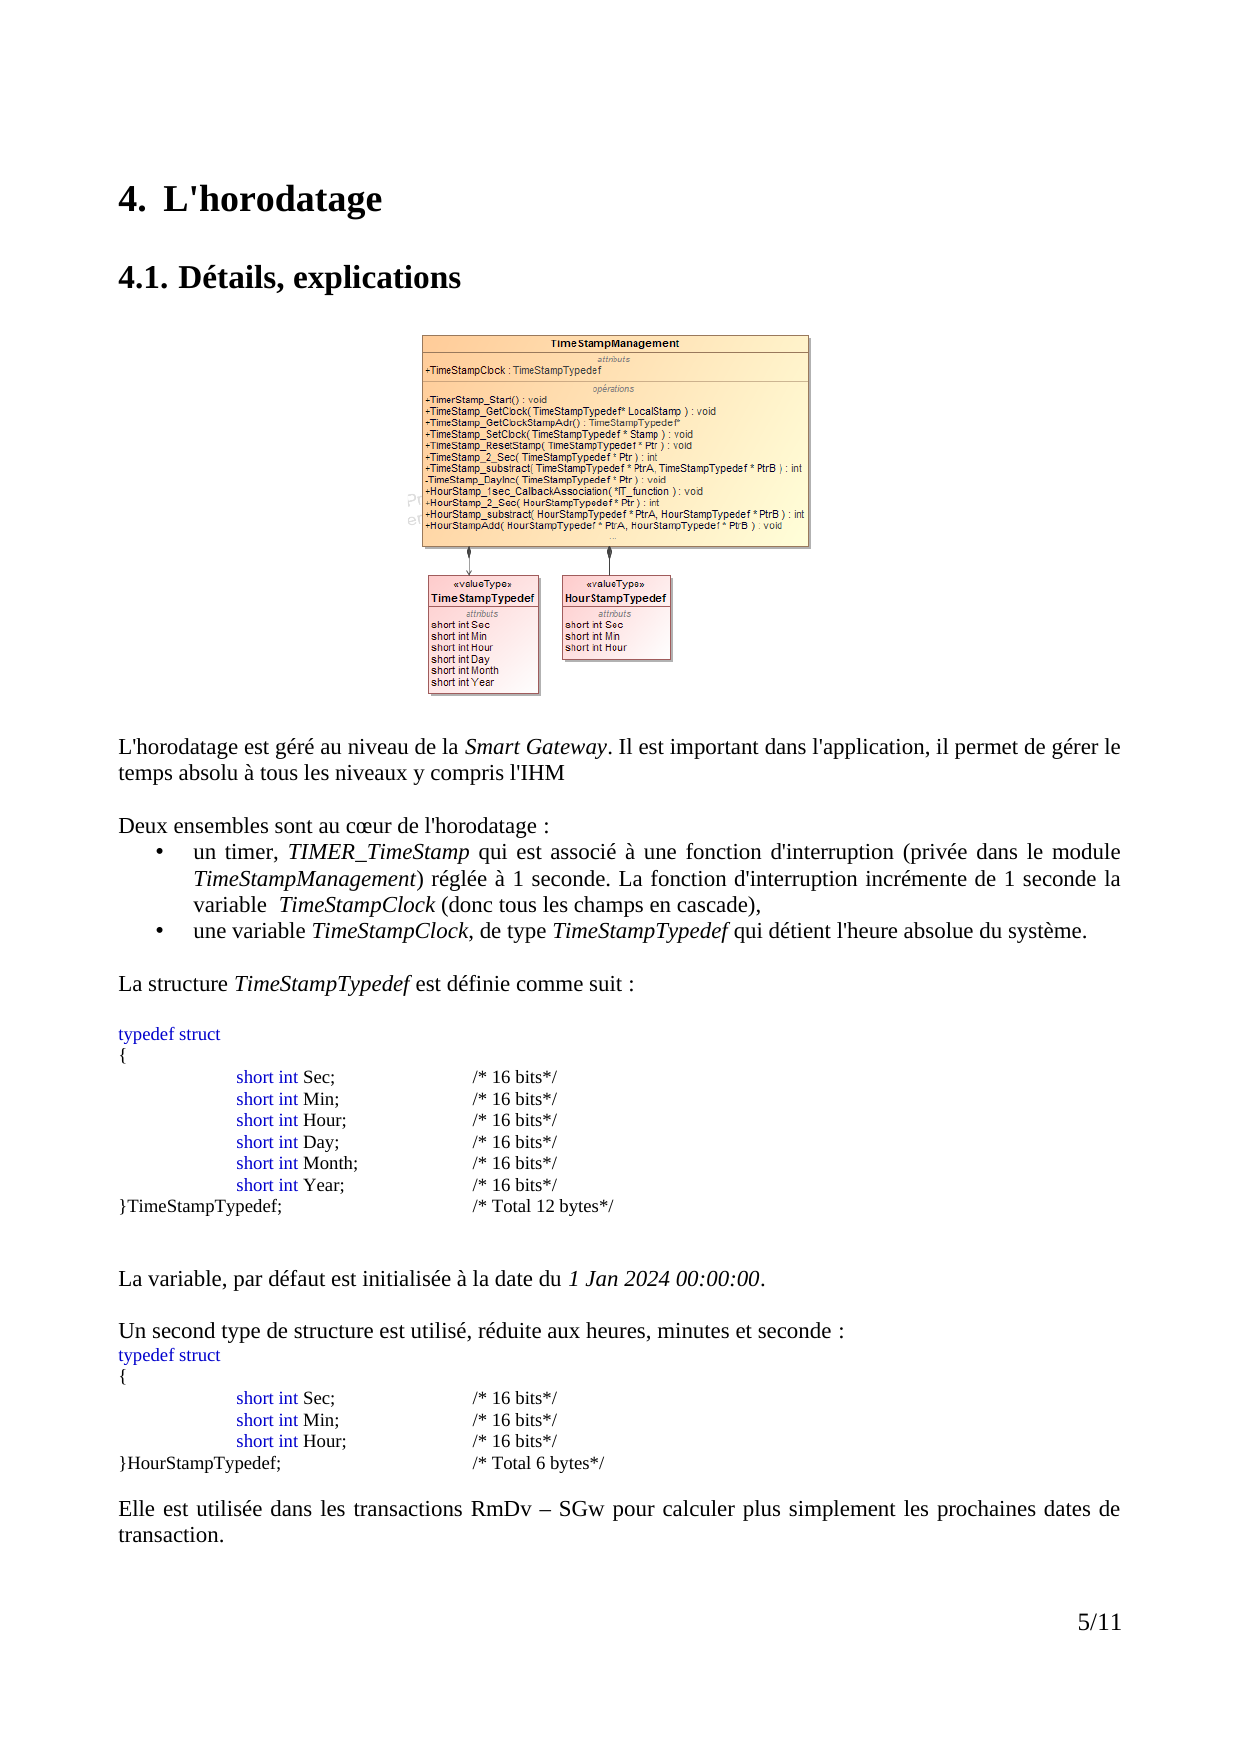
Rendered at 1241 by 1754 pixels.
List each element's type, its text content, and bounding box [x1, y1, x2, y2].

text L'horodatage est géré au niveau de la Smart Gateway. Il est important dans l'application, il permet de gérer le temps absolu à tous les niveaux y compris l'IHM [118, 733, 1122, 786]
text Deux ensembles sont au cœur de l'horodatage : [118, 812, 1122, 838]
text short int Day; /* 16 bits*/ [118, 1131, 1122, 1152]
text short int Sec; /* 16 bits*/ [118, 1387, 1122, 1408]
text Un second type de structure est utilisé, réduite aux heures, minutes et seconde : [118, 1317, 1122, 1344]
text }HourStampTypedef; /* Total 6 bytes*/ [118, 1452, 1122, 1473]
list une variable TimeStampClock, de type TimeStampTypedef qui détient l'heure absolue du système. [156, 917, 1122, 944]
text La structure TimeStampTypedef est définie comme suit : [118, 970, 1122, 996]
text }TimeStampTypedef; /* Total 12 bytes*/ [118, 1195, 1122, 1217]
text short int Min; /* 16 bits*/ [118, 1408, 1122, 1430]
text short int Year; /* 16 bits*/ [118, 1174, 1122, 1195]
subtitle L'horodatage [118, 176, 1122, 220]
text short int Hour; /* 16 bits*/ [118, 1430, 1122, 1452]
text La variable, par défaut est initialisée à la date du 1 Jan 2024 00:00:00. [118, 1265, 1122, 1291]
text short int Min; /* 16 bits*/ [118, 1087, 1122, 1109]
list un timer, TIMER_TimeStamp qui est associé à une fonction d'interruption (privée dans le module TimeStampManagement) réglée à 1 seconde. La fonction d'interruption incrémente de 1 seconde la variable TimeStampClock (donc tous les champs en cascade), [156, 838, 1122, 917]
text typedef struct [118, 1023, 1122, 1044]
text short int Hour; /* 16 bits*/ [118, 1109, 1122, 1131]
text Elle est utilisée dans les transactions RmDv – SGw pour calculer plus simplement les prochaines dates de transaction. [118, 1495, 1122, 1547]
text typedef struct [118, 1344, 1122, 1365]
text { [118, 1365, 1122, 1387]
text short int Sec; /* 16 bits*/ [118, 1066, 1122, 1087]
text short int Month; /* 16 bits*/ [118, 1152, 1122, 1174]
subtitle Détails, explications [118, 257, 1122, 296]
text { [118, 1044, 1122, 1066]
